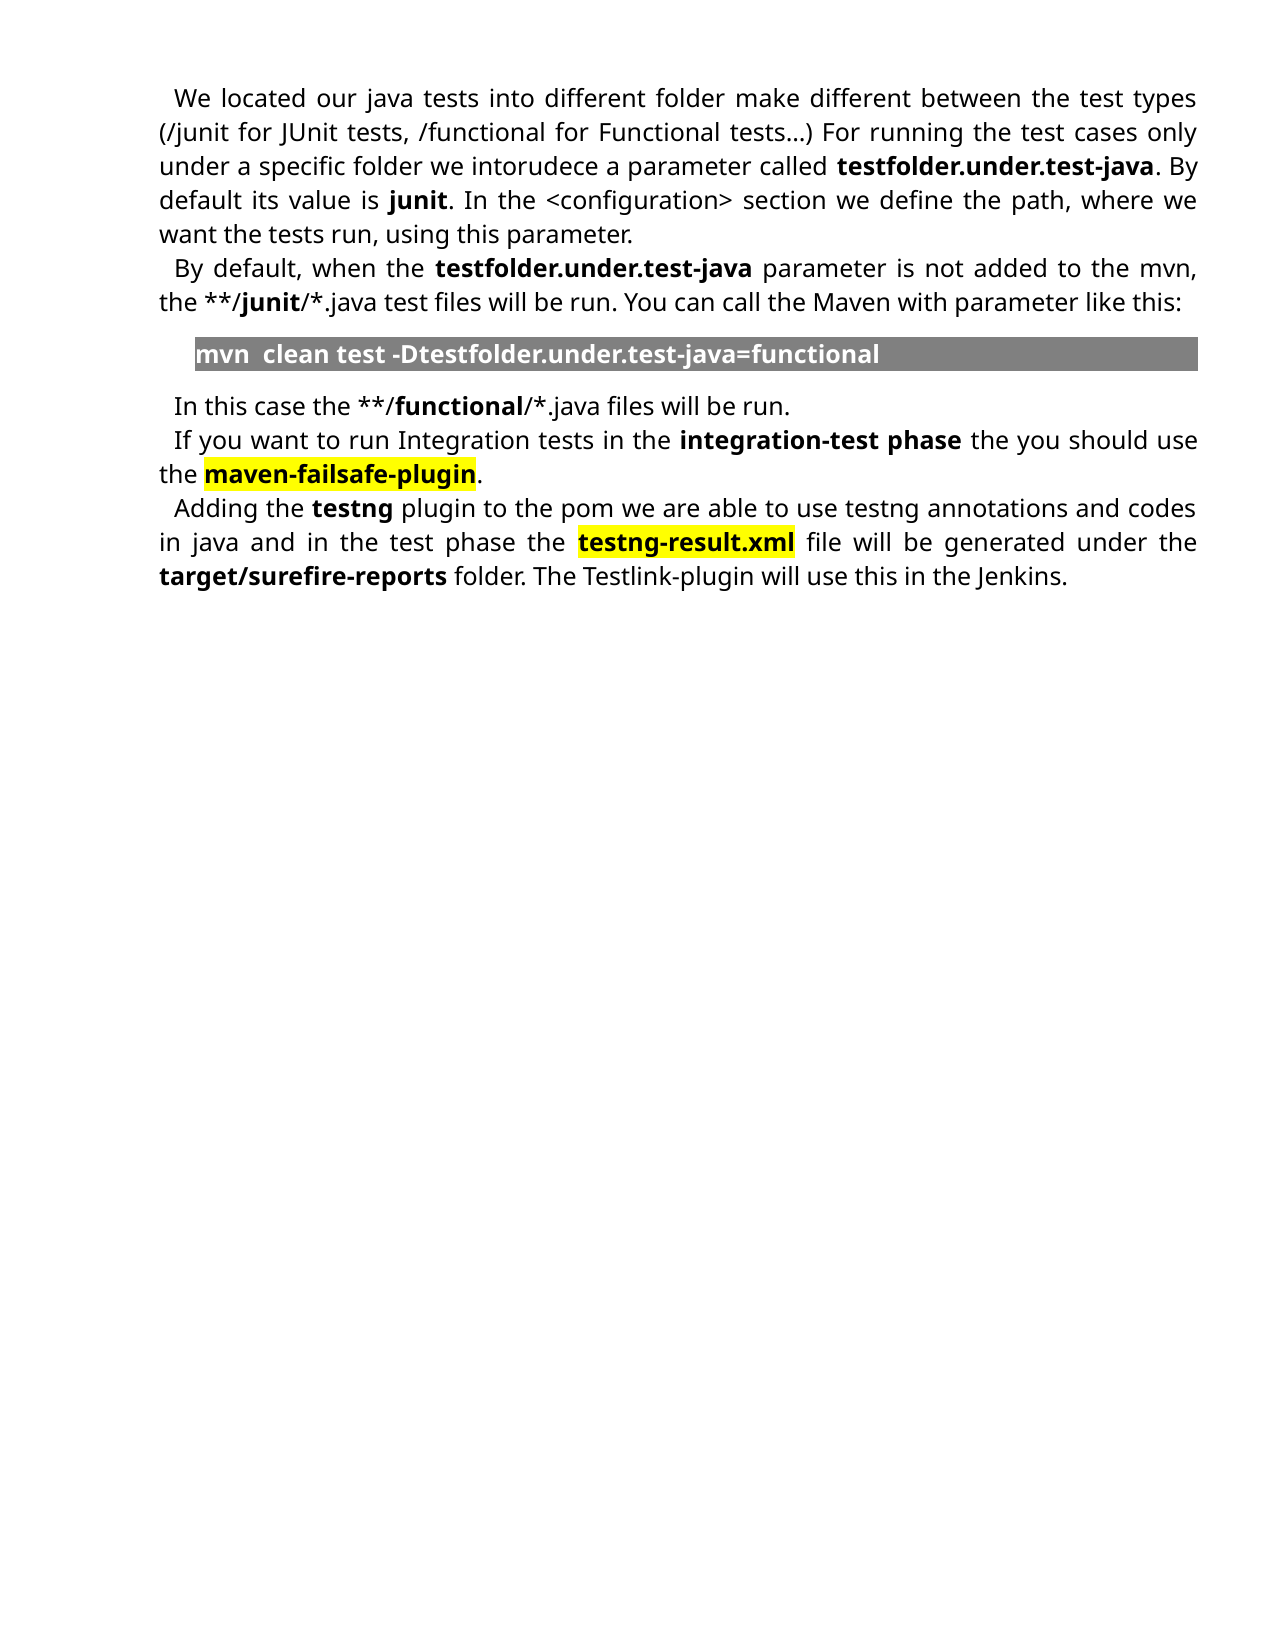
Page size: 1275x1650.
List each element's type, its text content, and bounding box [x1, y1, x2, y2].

text By default, when the testfolder.under.test-java parameter is not added to the mvn, the **/junit/*.java test files will be run. You can call the Maven with parameter like this: [159, 251, 1198, 319]
text If you want to run Integration tests in the integration-test phase the you should use the maven-failsafe-plugin. [159, 423, 1198, 491]
text In this case the **/functional/*.java files will be run. [159, 389, 1198, 423]
text mvn clean test -Dtestfolder.under.test-java=functional [195, 337, 1198, 371]
text Adding the testng plugin to the pom we are able to use testng annotations and codes in java and in the test phase the testng-result.xml file will be generated under the target/surefire-reports folder. The Testlink-plugin will use this in the Jenkins. [159, 491, 1198, 592]
text We located our java tests into different folder make different between the test types (/junit for JUnit tests, /functional for Functional tests...) For running the test cases only under a specific folder we intorudece a parameter called testfolder.under.test-java. By default its value is junit. In the <configuration> section we define the path, where we want the tests run, using this parameter. [159, 81, 1198, 251]
